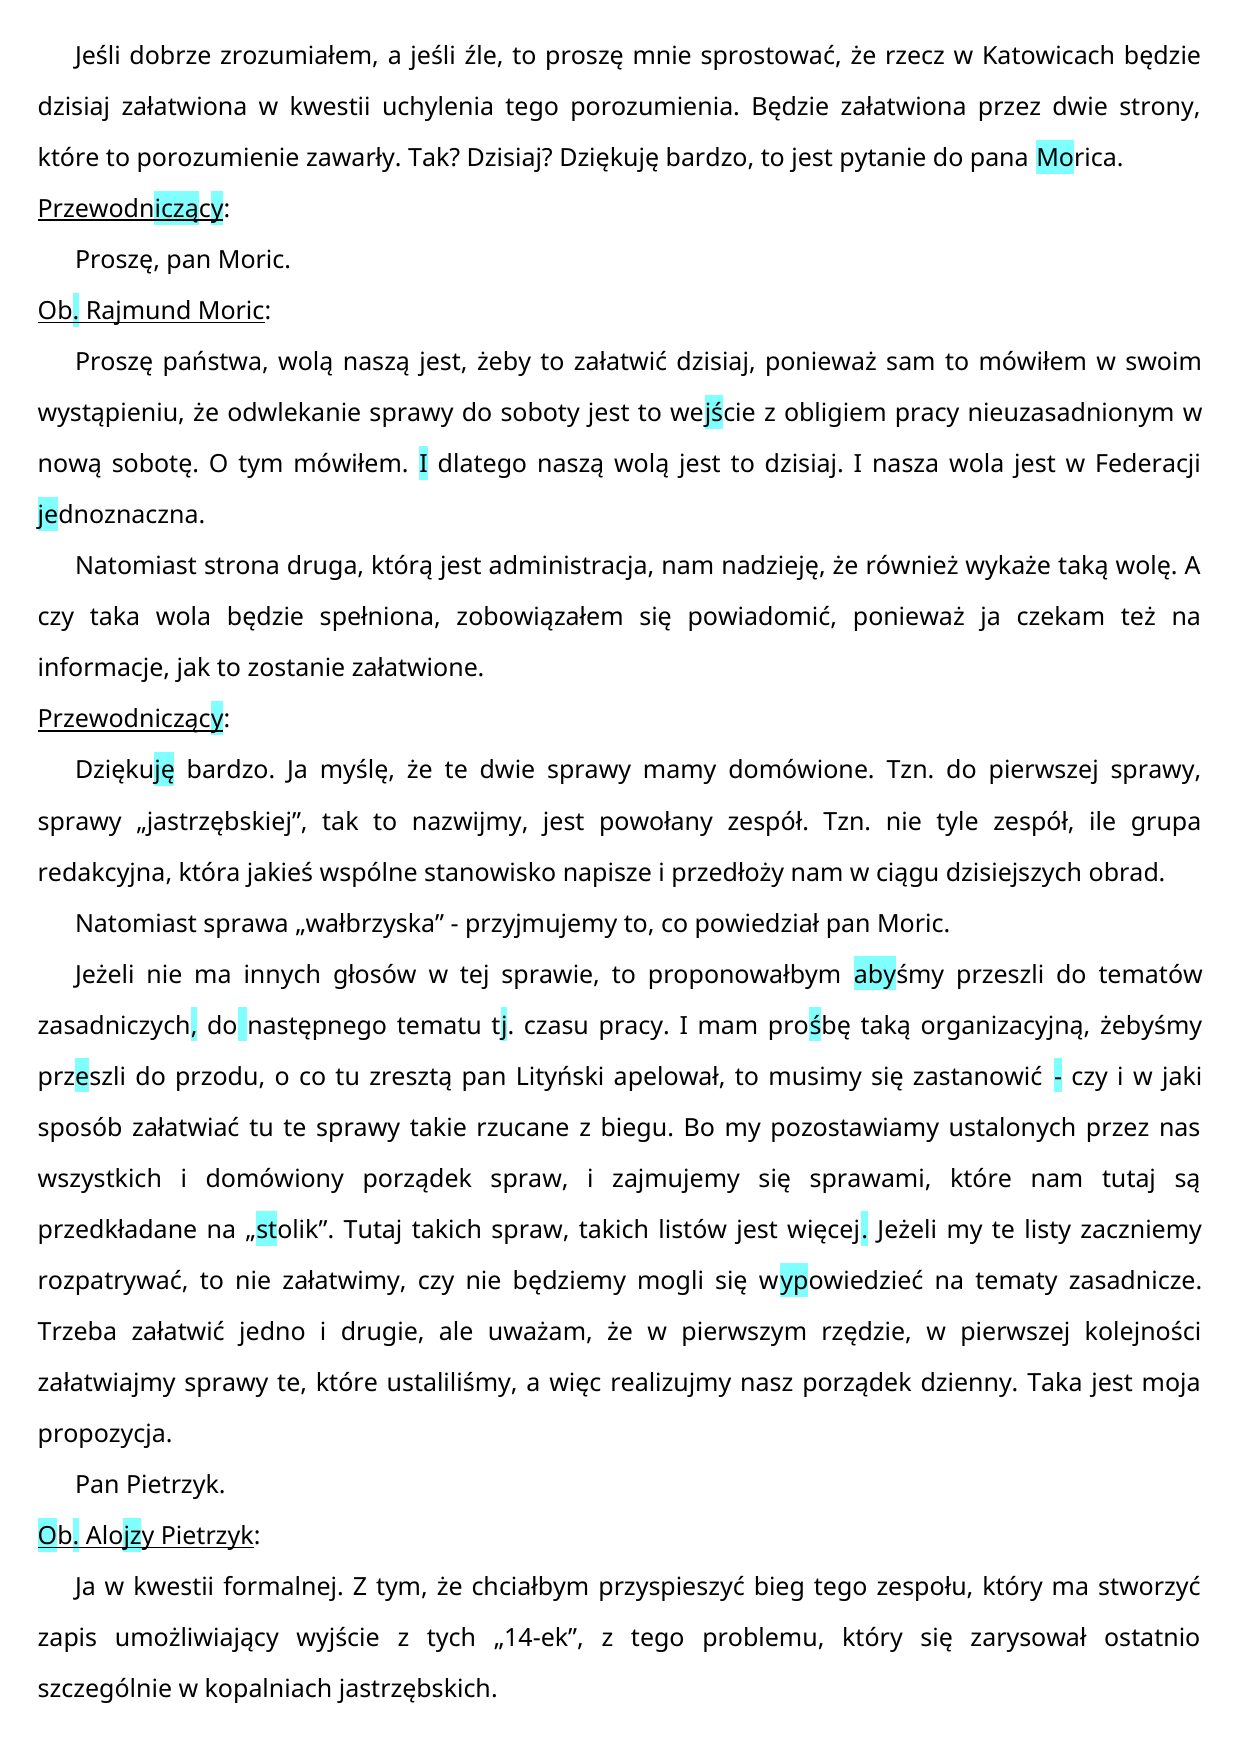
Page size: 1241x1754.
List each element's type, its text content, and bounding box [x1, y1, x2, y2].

text Ob. Alojzy Pietrzyk: [37, 1518, 1203, 1552]
text Pan Pietrzyk. [37, 1467, 1203, 1501]
text Dziękuję bardzo. Ja myślę, że te dwie sprawy mamy domówione. Tzn. do pierwszej sprawy, sprawy „jastrzębskiej”, tak to nazwijmy, jest powołany zespół. Tzn. nie tyle zespół, ile grupa redakcyjna, która jakieś wspólne stanowisko napisze i przedłoży nam w ciągu dzisiejszych obrad. [37, 752, 1203, 888]
text Ja w kwestii formalnej. Z tym, że chciałbym przyspieszyć bieg tego zespołu, który ma stworzyć zapis umożliwiający wyjście z tych „14-ek”, z tego problemu, który się zarysował ostatnio szczególnie w kopalniach jastrzębskich. [37, 1569, 1203, 1705]
text Proszę, pan Moric. [37, 242, 1203, 276]
text Jeśli dobrze zrozumiałem, a jeśli źle, to proszę mnie sprostować, że rzecz w Katowicach będzie dzisiaj załatwiona w kwestii uchylenia tego porozumienia. Będzie załatwiona przez dwie strony, które to porozumienie zawarły. Tak? Dzisiaj? Dziękuję bardzo, to jest pytanie do pana Morica. [37, 37, 1203, 174]
text Jeżeli nie ma innych głosów w tej sprawie, to proponowałbym abyśmy przeszli do tematów zasadniczych, do następnego tematu tj. czasu pracy. I mam prośbę taką organizacyjną, żebyśmy przeszli do przodu, o co tu zresztą pan Lityński apelował, to musimy się zastanowić - czy i w jaki sposób załatwiać tu te sprawy takie rzucane z biegu. Bo my pozostawiamy ustalonych przez nas wszystkich i domówiony porządek spraw, i zajmujemy się sprawami, które nam tutaj są przedkładane na „stolik”. Tutaj takich spraw, takich listów jest więcej. Jeżeli my te listy zaczniemy rozpatrywać, to nie załatwimy, czy nie będziemy mogli się wypowiedzieć na tematy zasadnicze. Trzeba załatwić jedno i drugie, ale uważam, że w pierwszym rzędzie, w pierwszej kolejności załatwiajmy sprawy te, które ustaliliśmy, a więc realizujmy nasz porządek dzienny. Taka jest moja propozycja. [37, 956, 1203, 1450]
text Natomiast sprawa „wałbrzyska” - przyjmujemy to, co powiedział pan Moric. [37, 905, 1203, 939]
text Ob. Rajmund Moric: [37, 293, 1203, 327]
text Proszę państwa, wolą naszą jest, żeby to załatwić dzisiaj, ponieważ sam to mówiłem w swoim wystąpieniu, że odwlekanie sprawy do soboty jest to wejście z obligiem pracy nieuzasadnionym w nową sobotę. O tym mówiłem. I dlatego naszą wolą jest to dzisiaj. I nasza wola jest w Federacji jednoznaczna. [37, 344, 1203, 531]
text Przewodniczący: [37, 701, 1203, 735]
text Natomiast strona druga, którą jest administracja, nam nadzieję, że również wykaże taką wolę. A czy taka wola będzie spełniona, zobowiązałem się powiadomić, ponieważ ja czekam też na informacje, jak to zostanie załatwione. [37, 548, 1203, 684]
text Przewodniczący: [37, 191, 1203, 225]
